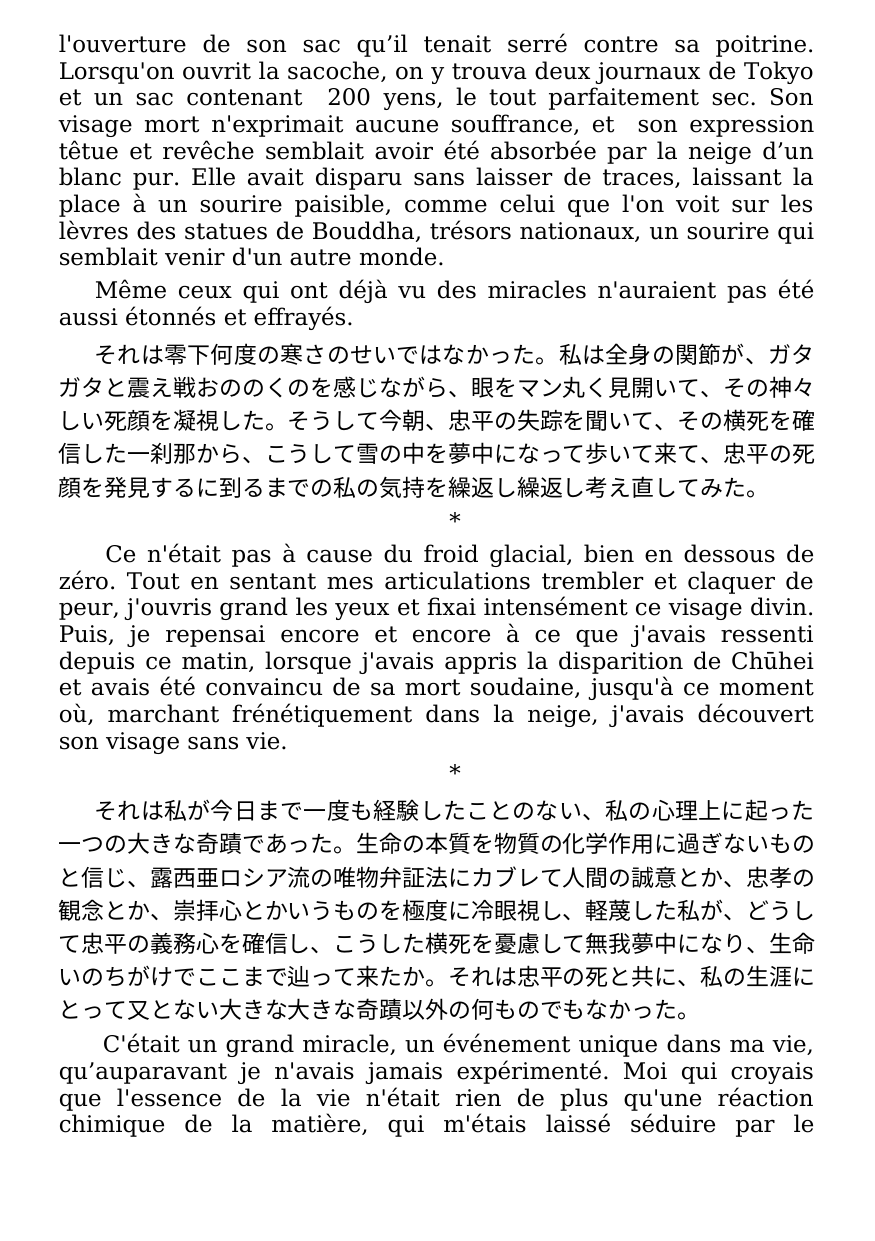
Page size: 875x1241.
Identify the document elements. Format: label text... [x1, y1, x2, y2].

text それは零下何度の寒さのせいではなかった。私は全身の関節が、ガタガタと震え戦おののくのを感じながら、眼をマン丸く見開いて、その神々しい死顔を凝視した。そうして今朝、忠平の失踪を聞いて、その横死を確信した一刹那から、こうして雪の中を夢中になって歩いて来て、忠平の死顔を発見するに到るまでの私の気持を繰返し繰返し考え直してみた。 [58, 336, 815, 503]
text * [58, 508, 815, 535]
text それは私が今日まで一度も経験したことのない、私の心理上に起った一つの大きな奇蹟であった。生命の本質を物質の化学作用に過ぎないものと信じ、露西亜ロシア流の唯物弁証法にカブレて人間の誠意とか、忠孝の観念とか、崇拝心とかいうものを極度に冷眼視し、軽蔑した私が、どうして忠平の義務心を確信し、こうした横死を憂慮して無我夢中になり、生命いのちがけでここまで辿って来たか。それは忠平の死と共に、私の生涯にとって又とない大きな大きな奇蹟以外の何ものでもなかった。 [58, 793, 815, 1026]
text Ce n'était pas à cause du froid glacial, bien en dessous de zéro. Tout en sentant mes articulations trembler et claquer de peur, j'ouvris grand les yeux et fixai intensément ce visage divin. Puis, je repensai encore et encore à ce que j'avais ressenti depuis ce matin, lorsque j'avais appris la disparition de Chūhei et avais été convaincu de sa mort soudaine, jusqu'à ce moment où, marchant frénétiquement dans la neige, j'avais découvert son visage sans vie. [58, 541, 815, 754]
text C'était un grand miracle, un événement unique dans ma vie, qu’auparavant je n'avais jamais expérimenté. Moi qui croyais que l'essence de la vie n'était rien de plus qu'une réaction chimique de la matière, qui m'étais laissé séduire par le [58, 1032, 815, 1138]
text l'ouverture de son sac qu’il tenait serré contre sa poitrine. Lorsqu'on ouvrit la sacoche, on y trouva deux journaux de Tokyo et un sac contenant 200 yens, le tout parfaitement sec. Son visage mort n'exprimait aucune souffrance, et son expression têtue et revêche semblait avoir été absorbée par la neige d’un blanc pur. Elle avait disparu sans laisser de traces, laissant la place à un sourire paisible, comme celui que l'on voit sur les lèvres des statues de Bouddha, trésors nationaux, un sourire qui semblait venir d'un autre monde. [58, 31, 815, 271]
text Même ceux qui ont déjà vu des miracles n'auraient pas été aussi étonnés et effrayés. [58, 277, 815, 331]
text * [58, 760, 815, 787]
